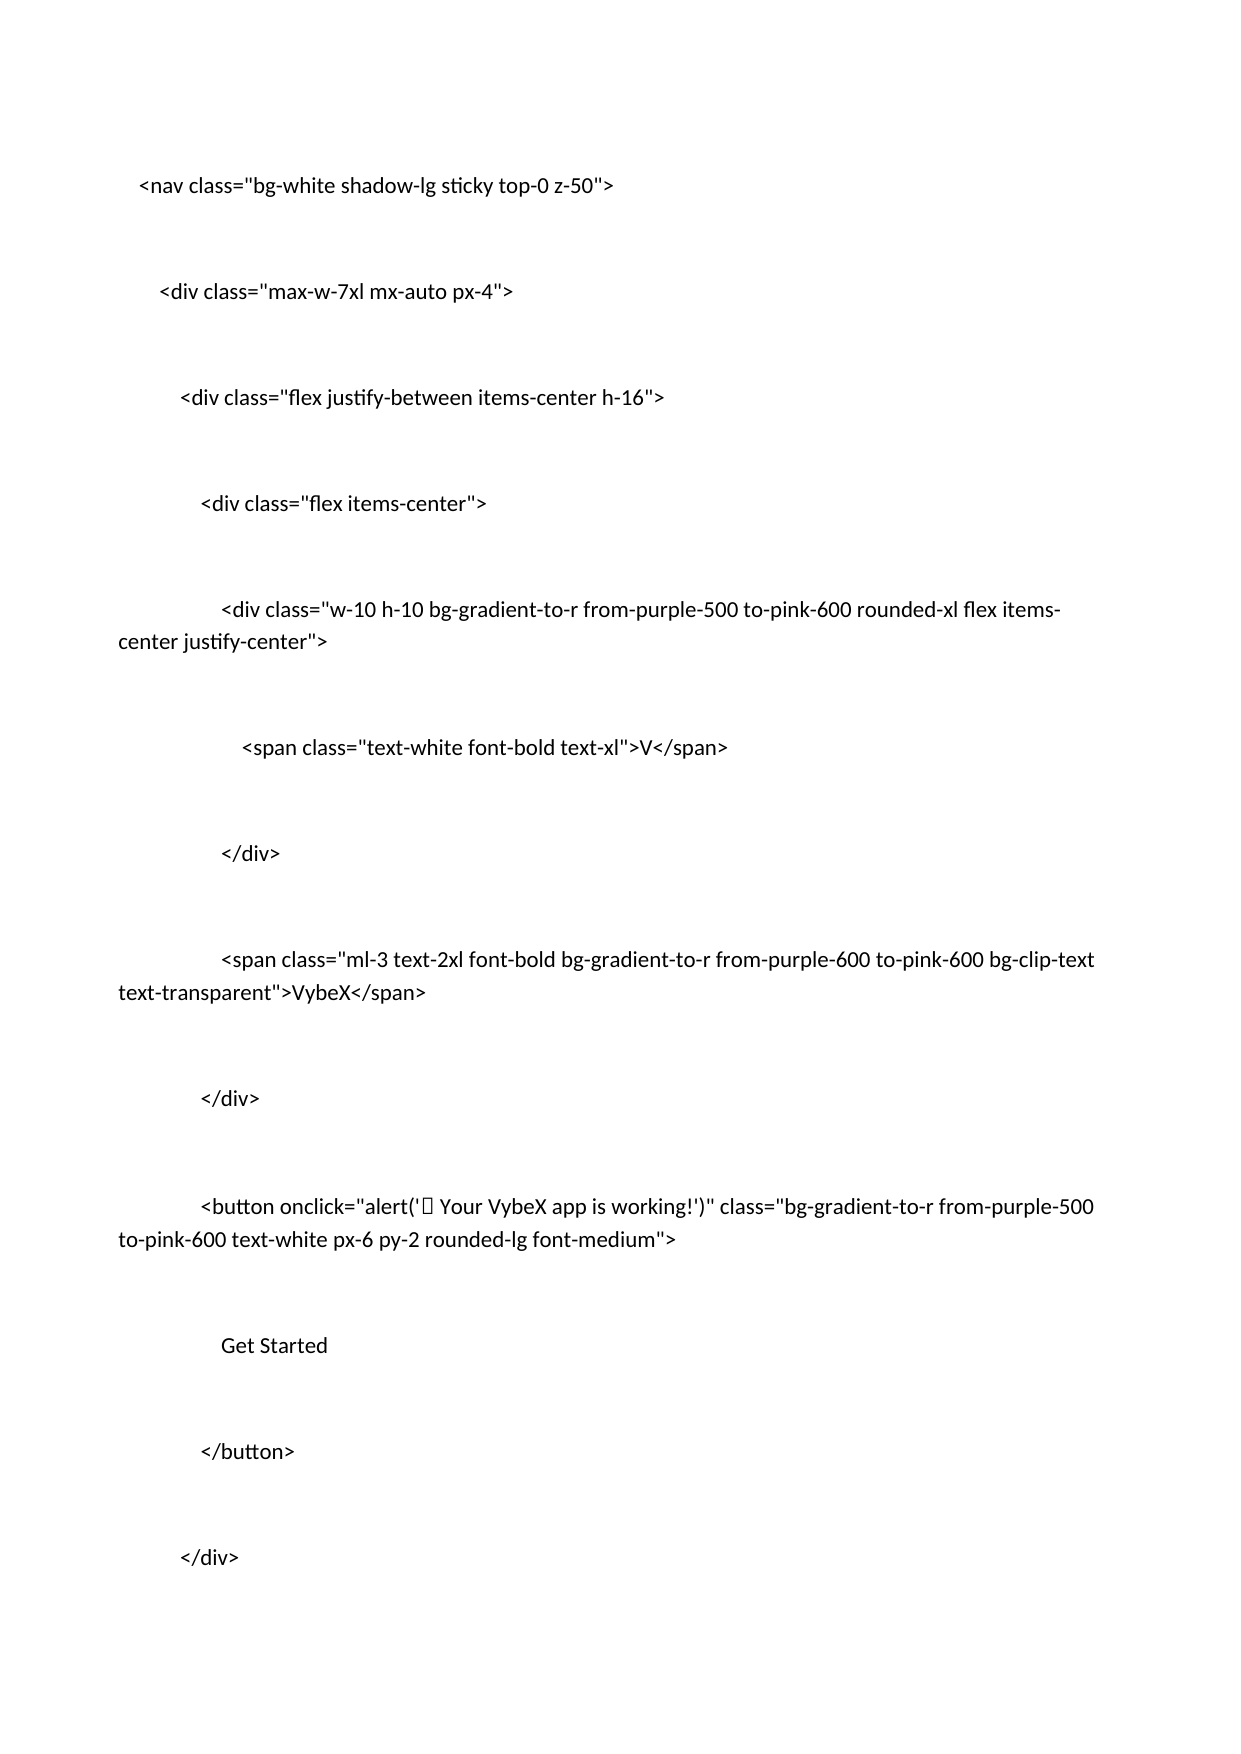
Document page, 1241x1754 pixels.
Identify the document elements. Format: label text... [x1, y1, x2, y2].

text </div> [118, 1084, 1122, 1112]
text </button> [118, 1437, 1122, 1465]
text </div> [118, 1543, 1122, 1571]
text <nav class="bg-white shadow-lg sticky top-0 z-50"> [118, 171, 1122, 199]
text <div class="flex justify-between items-center h-16"> [118, 383, 1122, 411]
text <span class="ml-3 text-2xl font-bold bg-gradient-to-r from-purple-600 to-pink-600 bg-clip-text text-transparent">VybeX</span> [118, 946, 1122, 1006]
text <div class="max-w-7xl mx-auto px-4"> [118, 277, 1122, 305]
text <button onclick="alert('🎉 Your VybeX app is working!')" class="bg-gradient-to-r from-purple-500 to-pink-600 text-white px-6 py-2 rounded-lg font-medium"> [118, 1190, 1122, 1253]
text <div class="w-10 h-10 bg-gradient-to-r from-purple-500 to-pink-600 rounded-xl flex items-center justify-center"> [118, 595, 1122, 656]
text <span class="text-white font-bold text-xl">V</span> [118, 733, 1122, 762]
text </div> [118, 839, 1122, 868]
text <div class="flex items-center"> [118, 489, 1122, 517]
text Get Started [118, 1331, 1122, 1359]
